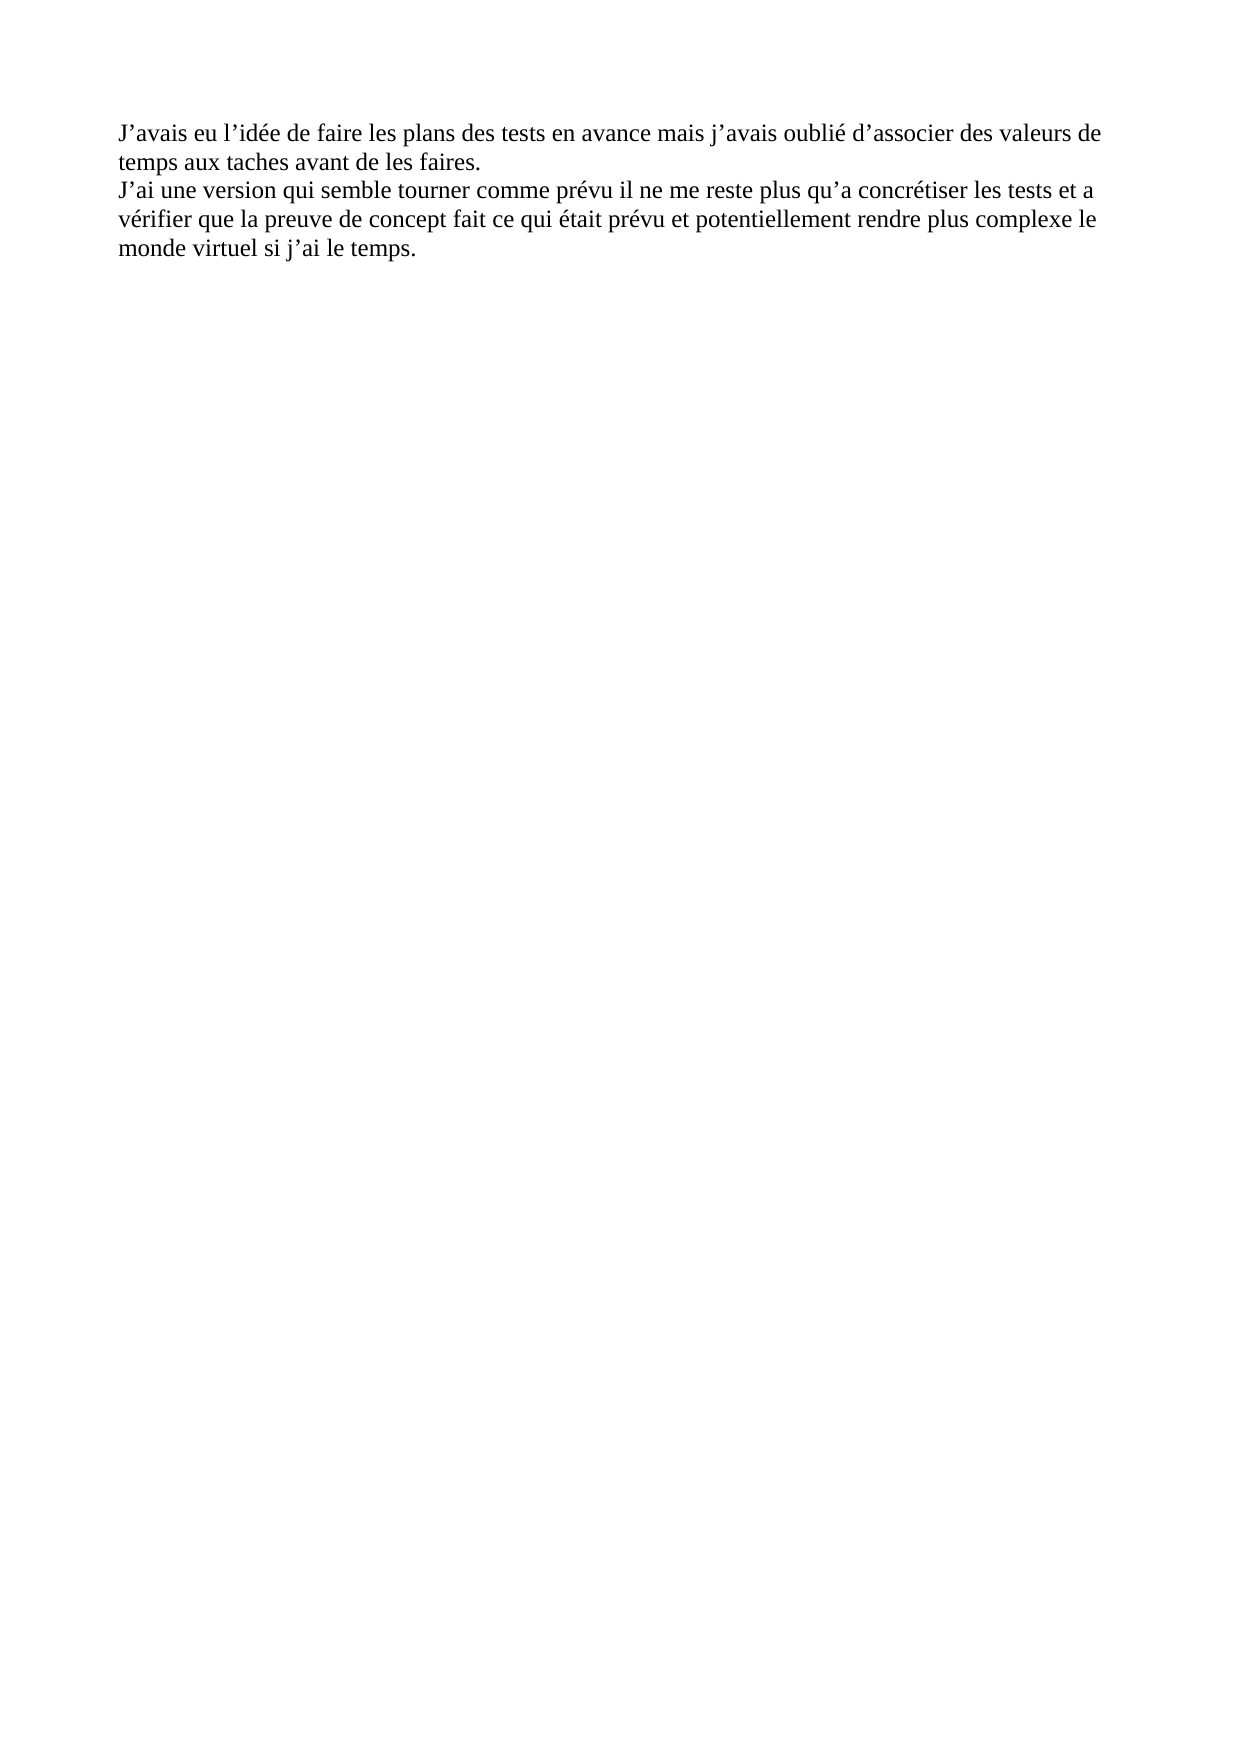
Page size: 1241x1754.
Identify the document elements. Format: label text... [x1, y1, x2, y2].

text J’ai une version qui semble tourner comme prévu il ne me reste plus qu’a concrétiser les tests et a vérifier que la preuve de concept fait ce qui était prévu et potentiellement rendre plus complexe le monde virtuel si j’ai le temps. [118, 176, 1122, 262]
text J’avais eu l’idée de faire les plans des tests en avance mais j’avais oublié d’associer des valeurs de temps aux taches avant de les faires. [118, 118, 1122, 176]
